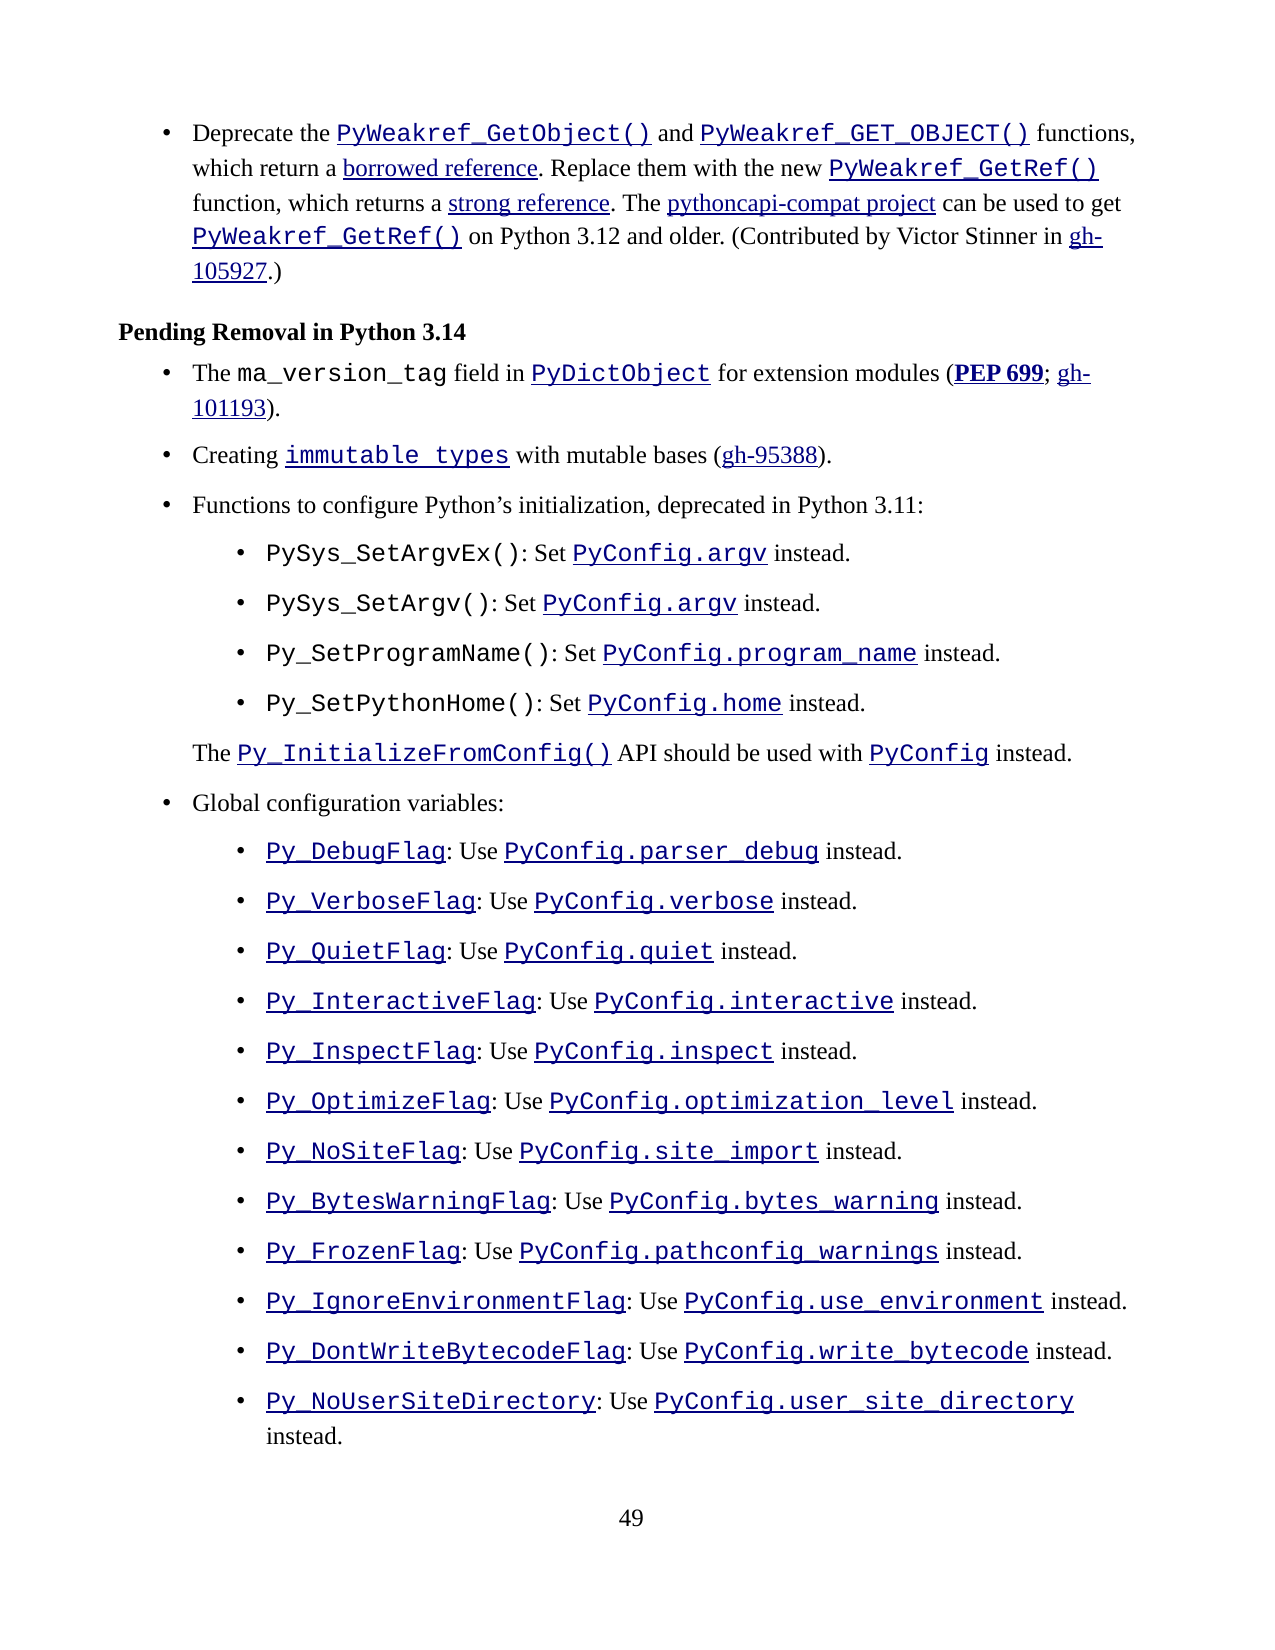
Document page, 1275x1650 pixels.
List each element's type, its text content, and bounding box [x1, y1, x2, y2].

list The ma_version_tag field in PyDictObject for extension modules (PEP 699; gh-101193). [162, 358, 1157, 422]
list Py_BytesWarningFlag: Use PyConfig.bytes_warning instead. [236, 1186, 1157, 1217]
list Py_QuietFlag: Use PyConfig.quiet instead. [236, 936, 1157, 967]
list Py_SetProgramName(): Set PyConfig.program_name instead. [236, 638, 1157, 669]
list PySys_SetArgvEx(): Set PyConfig.argv instead. [236, 538, 1157, 569]
list Creating immutable types with mutable bases (gh-95388). [162, 441, 1157, 471]
list Py_VerboseFlag: Use PyConfig.verbose instead. [236, 886, 1157, 917]
subtitle Pending Removal in Python 3.14 [118, 317, 1157, 345]
list Py_InteractiveFlag: Use PyConfig.interactive instead. [236, 986, 1157, 1017]
list The Py_InitializeFromConfig() API should be used with PyConfig instead. [162, 738, 1157, 769]
list Deprecate the PyWeakref_GetObject() and PyWeakref_GET_OBJECT() functions, which return a borrowed reference. Replace them with the new PyWeakref_GetRef() function, which returns a strong reference. The pythoncapi-compat project can be used to get PyWeakref_GetRef() on Python 3.12 and older. (Contributed by Victor Stinner in gh-105927.) [162, 118, 1157, 285]
list Py_DebugFlag: Use PyConfig.parser_debug instead. [236, 836, 1157, 867]
list Py_InspectFlag: Use PyConfig.inspect instead. [236, 1036, 1157, 1067]
list Py_FrozenFlag: Use PyConfig.pathconfig_warnings instead. [236, 1236, 1157, 1267]
list Global configuration variables: [162, 788, 1157, 817]
list Py_NoUserSiteDirectory: Use PyConfig.user_site_directory instead. [236, 1386, 1157, 1449]
list Py_OptimizeFlag: Use PyConfig.optimization_level instead. [236, 1086, 1157, 1117]
list Py_IgnoreEnvironmentFlag: Use PyConfig.use_environment instead. [236, 1286, 1157, 1317]
list Py_NoSiteFlag: Use PyConfig.site_import instead. [236, 1136, 1157, 1167]
list PySys_SetArgv(): Set PyConfig.argv instead. [236, 588, 1157, 619]
list Functions to configure Python’s initialization, deprecated in Python 3.11: [162, 491, 1157, 519]
list Py_SetPythonHome(): Set PyConfig.home instead. [236, 688, 1157, 719]
list Py_DontWriteBytecodeFlag: Use PyConfig.write_bytecode instead. [236, 1336, 1157, 1367]
